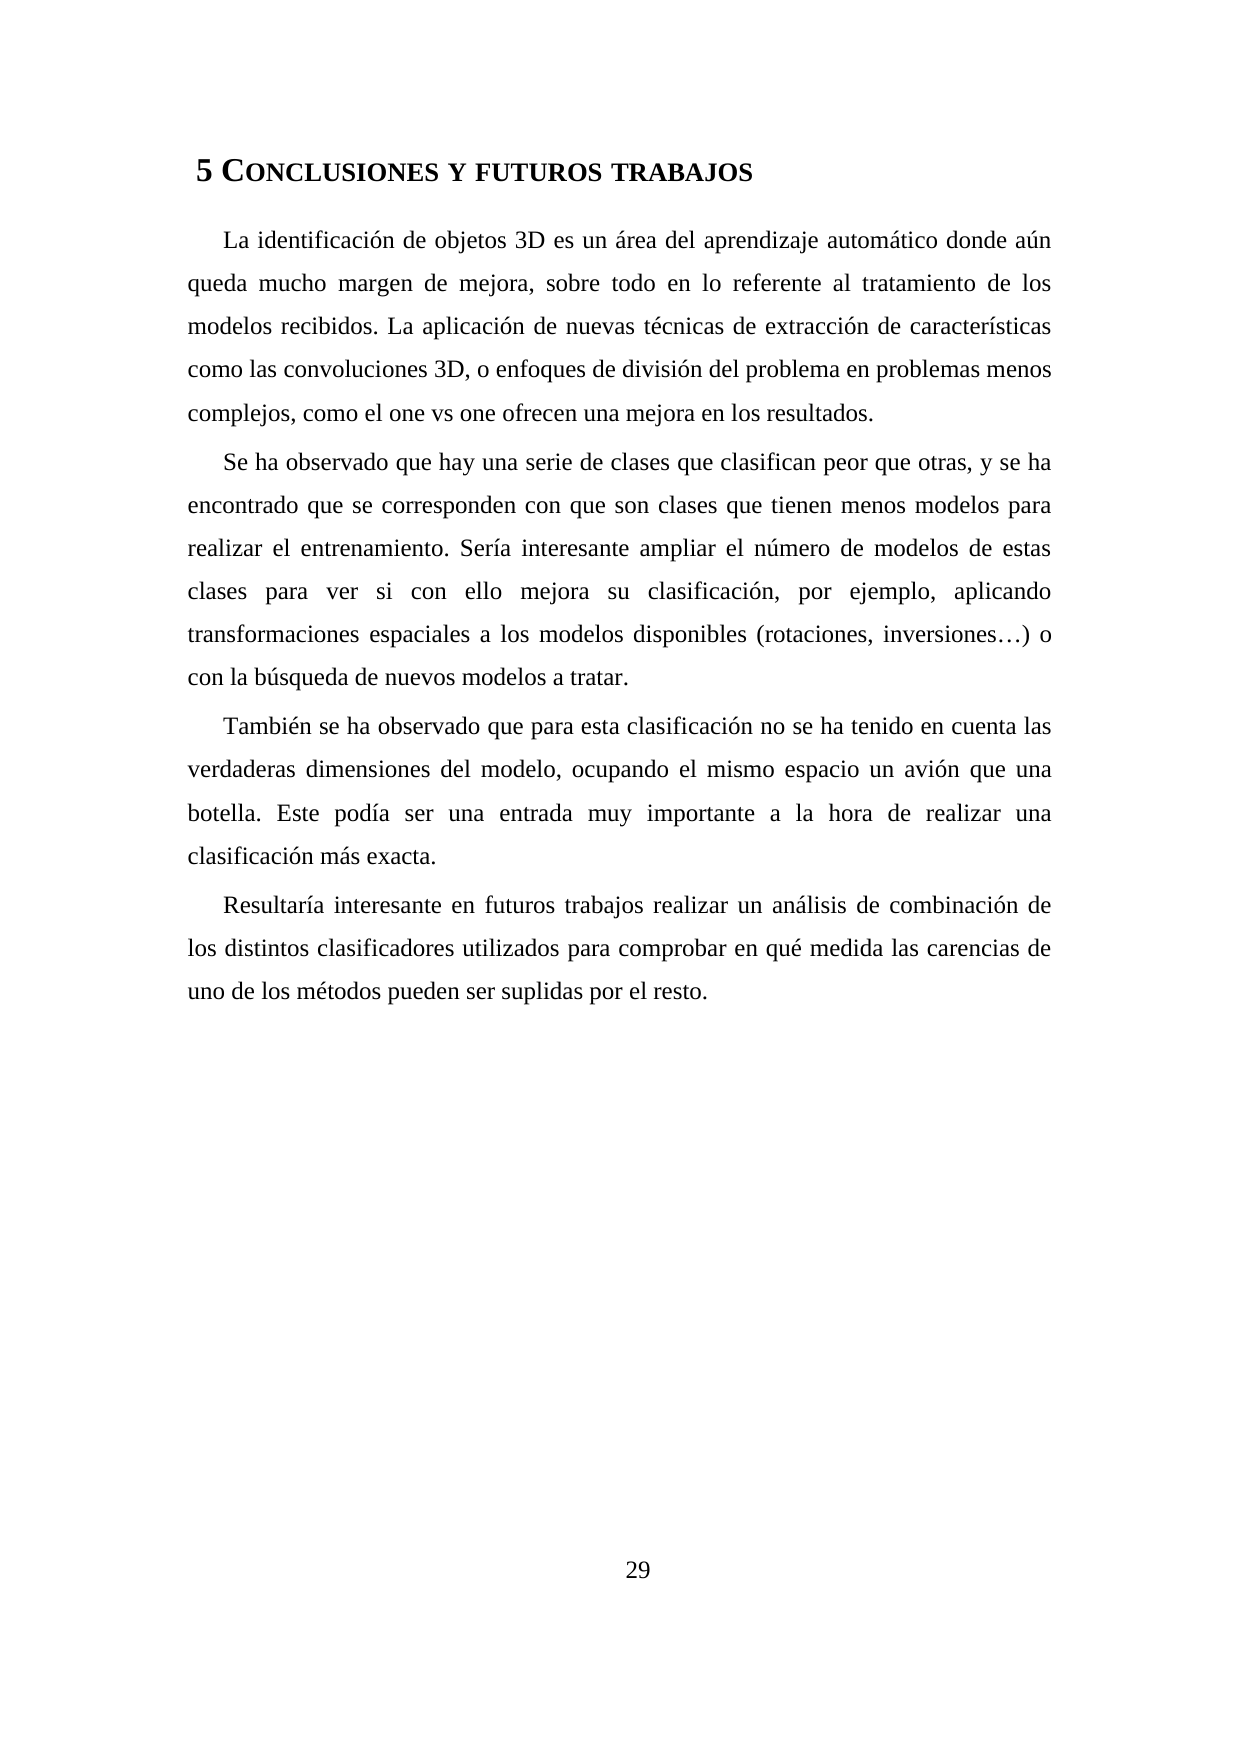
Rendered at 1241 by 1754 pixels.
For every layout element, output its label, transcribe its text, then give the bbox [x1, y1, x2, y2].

text Resultaría interesante en futuros trabajos realizar un análisis de combinación de los distintos clasificadores utilizados para comprobar en qué medida las carencias de uno de los métodos pueden ser suplidas por el resto. [187, 890, 1053, 1005]
text La identificación de objetos 3D es un área del aprendizaje automático donde aún queda mucho margen de mejora, sobre todo en lo referente al tratamiento de los modelos recibidos. La aplicación de nuevas técnicas de extracción de características como las convoluciones 3D, o enfoques de división del problema en problemas menos complejos, como el one vs one ofrecen una mejora en los resultados. [187, 225, 1053, 426]
text Se ha observado que hay una serie de clases que clasifican peor que otras, y se ha encontrado que se corresponden con que son clases que tienen menos modelos para realizar el entrenamiento. Sería interesante ampliar el número de modelos de estas clases para ver si con ello mejora su clasificación, por ejemplo, aplicando transformaciones espaciales a los modelos disponibles (rotaciones, inversiones…) o con la búsqueda de nuevos modelos a tratar. [187, 447, 1053, 691]
text También se ha observado que para esta clasificación no se ha tenido en cuenta las verdaderas dimensiones del modelo, ocupando el mismo espacio un avión que una botella. Este podía ser una entrada muy importante a la hora de realizar una clasificación más exacta. [187, 711, 1053, 869]
subtitle Conclusiones y futuros trabajos [187, 150, 1053, 188]
